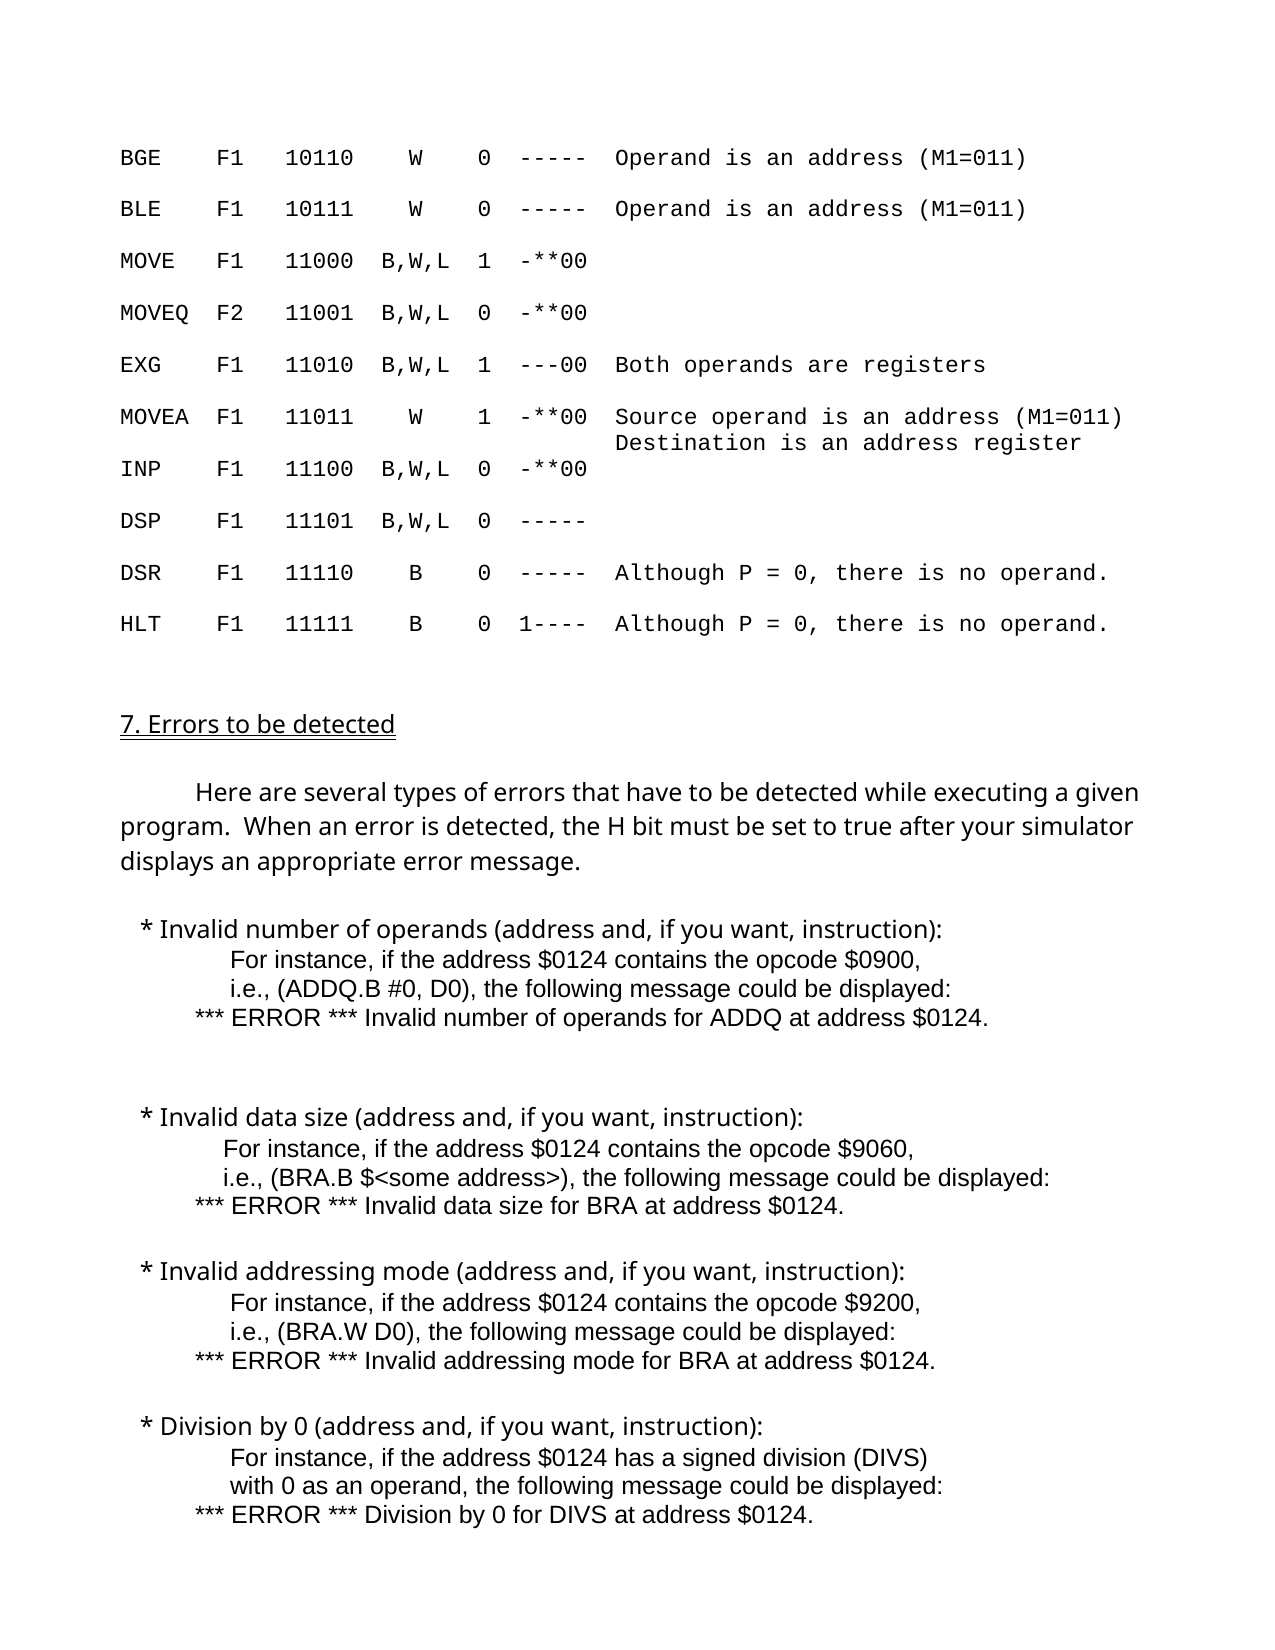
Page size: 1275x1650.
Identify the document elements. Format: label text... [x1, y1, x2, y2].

text i.e., (ADDQ.B #0, D0), the following message could be displayed: [195, 974, 1185, 1003]
text * Division by 0 (address and, if you want, instruction): [120, 1408, 1185, 1442]
text * Invalid addressing mode (address and, if you want, instruction): [120, 1254, 1185, 1288]
text * Invalid data size (address and, if you want, instruction): [120, 1100, 1185, 1134]
text DSR F1 11110 B 0 ----- Although P = 0, there is no operand. [120, 561, 1185, 587]
text BLE F1 10111 W 0 ----- Operand is an address (M1=011) [120, 198, 1185, 224]
text MOVEQ F2 11001 B,W,L 0 -**00 [120, 302, 1185, 327]
text For instance, if the address $0124 contains the opcode $0900, [195, 945, 1185, 974]
text i.e., (BRA.B $<some address>), the following message could be displayed: [195, 1162, 1185, 1191]
text EXG F1 11010 B,W,L 1 ---00 Both operands are registers [120, 353, 1185, 379]
text For instance, if the address $0124 contains the opcode $9060, [195, 1134, 1185, 1162]
text DSP F1 11101 B,W,L 0 ----- [120, 509, 1185, 535]
text MOVEA F1 11011 W 1 -**00 Source operand is an address (M1=011) [120, 405, 1185, 431]
text MOVE F1 11000 B,W,L 1 -**00 [120, 250, 1185, 276]
text i.e., (BRA.W D0), the following message could be displayed: [195, 1317, 1185, 1346]
text For instance, if the address $0124 contains the opcode $9200, [195, 1288, 1185, 1317]
text *** ERROR *** Invalid number of operands for ADDQ at address $0124. [195, 1003, 1185, 1032]
text *** ERROR *** Invalid addressing mode for BRA at address $0124. [195, 1346, 1185, 1374]
text Destination is an address register [120, 431, 1185, 457]
text 7. Errors to be detected [120, 707, 1185, 741]
text INP F1 11100 B,W,L 0 -**00 [120, 457, 1185, 483]
text *** ERROR *** Invalid data size for BRA at address $0124. [195, 1191, 1185, 1220]
text BGE F1 10110 W 0 ----- Operand is an address (M1=011) [120, 146, 1185, 172]
text *** ERROR *** Division by 0 for DIVS at address $0124. [195, 1500, 1185, 1529]
text For instance, if the address $0124 has a signed division (DIVS) [195, 1442, 1185, 1471]
text Here are several types of errors that have to be detected while executing a given program. When an error is detected, the H bit must be set to true after your simulator displays an appropriate error message. [120, 775, 1185, 877]
text HLT F1 11111 B 0 1---- Although P = 0, there is no operand. [120, 613, 1185, 639]
text * Invalid number of operands (address and, if you want, instruction): [120, 911, 1185, 945]
text with 0 as an operand, the following message could be displayed: [195, 1471, 1185, 1500]
